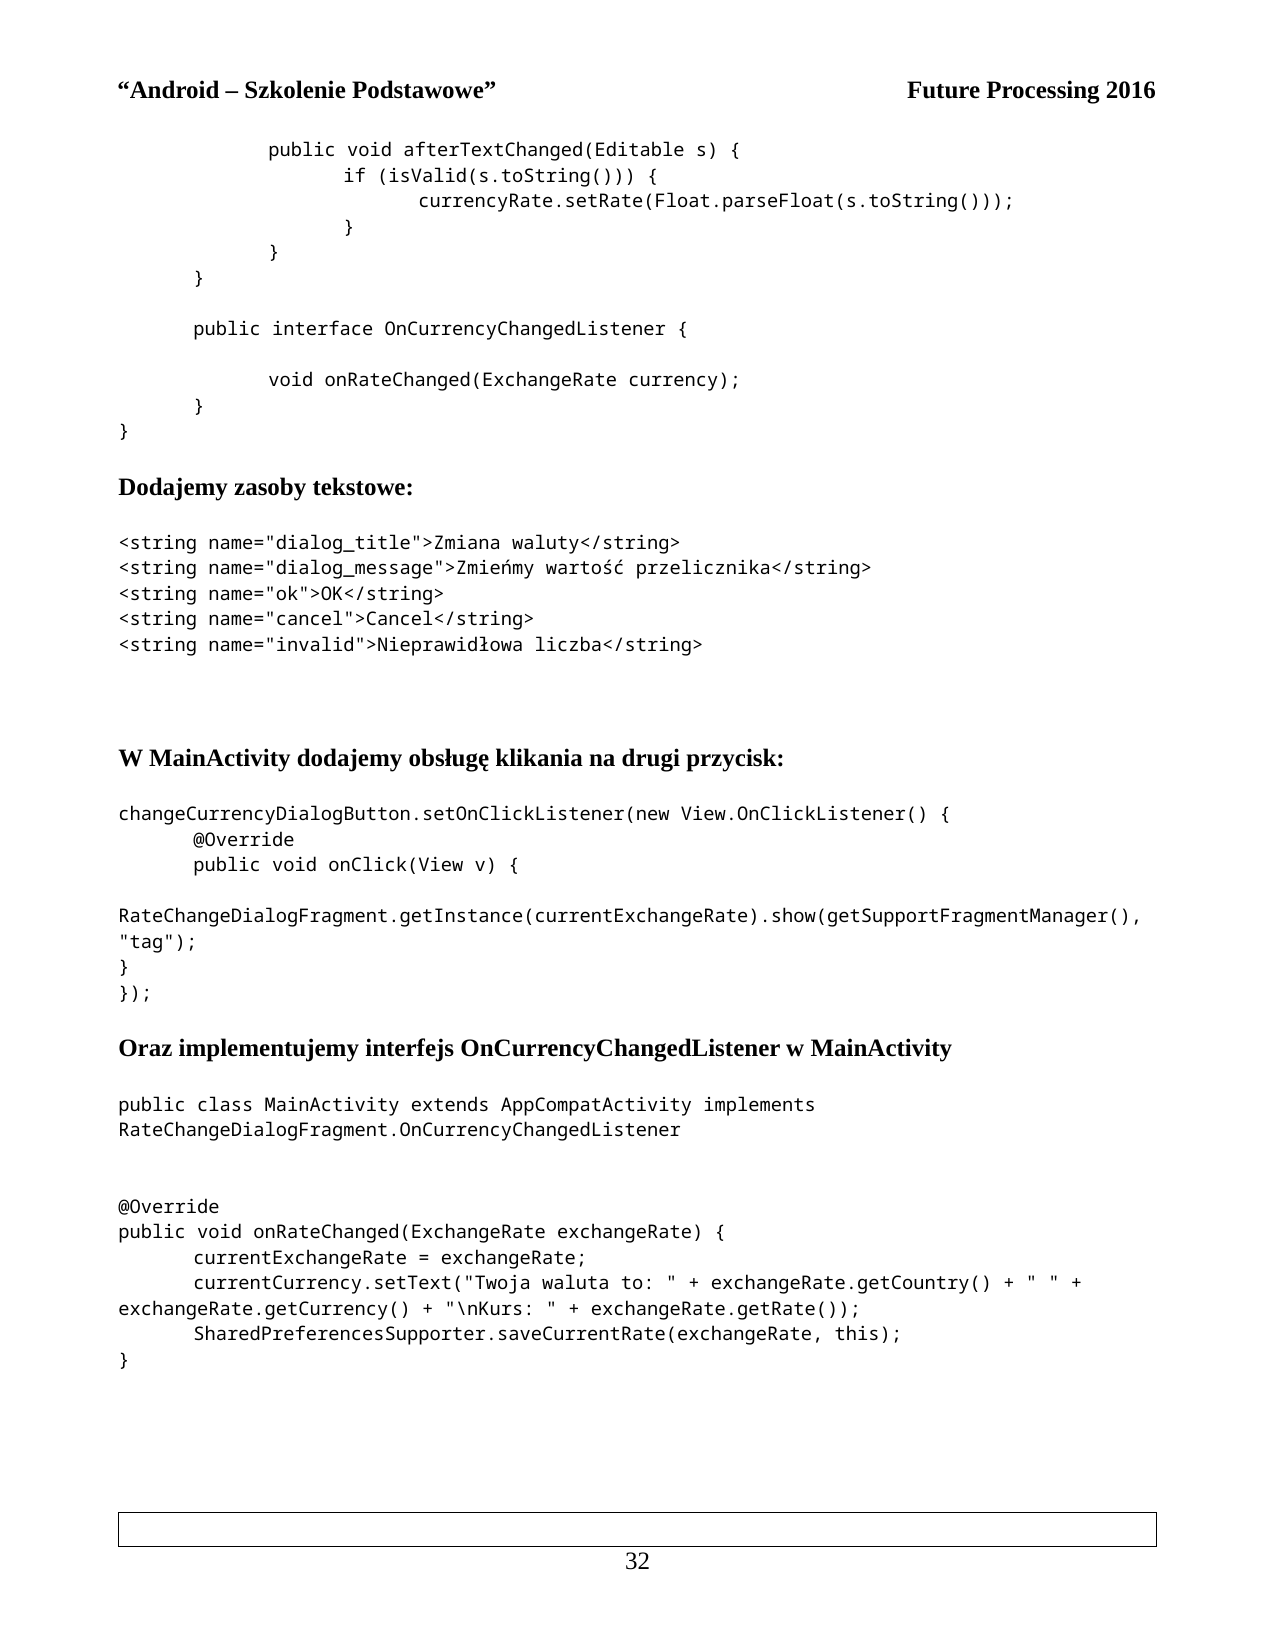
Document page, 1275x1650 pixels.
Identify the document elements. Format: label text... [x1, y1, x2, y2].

text void onRateChanged(ExchangeRate currency); [118, 366, 1157, 392]
text }); [118, 979, 1157, 1005]
text currentCurrency.setText("Twoja waluta to: " + exchangeRate.getCountry() + " " + exchangeRate.getCurrency() + "\nKurs: " + exchangeRate.getRate()); [118, 1269, 1157, 1321]
text @Override [118, 1193, 1157, 1218]
text public void onClick(View v) { [118, 852, 1157, 877]
text public void onRateChanged(ExchangeRate exchangeRate) { [118, 1218, 1157, 1244]
text <string name="dialog_message">Zmieńmy wartość przelicznika</string> [118, 555, 1157, 580]
text W MainActivity dodajemy obsługę klikania na drugi przycisk: [118, 743, 1157, 772]
text <string name="invalid">Nieprawidłowa liczba</string> [118, 631, 1157, 657]
text Oraz implementujemy interfejs OnCurrencyChangedListener w MainActivity [118, 1033, 1157, 1062]
text <string name="cancel">Cancel</string> [118, 606, 1157, 631]
text } [118, 954, 1157, 979]
text } [118, 213, 1157, 239]
text public interface OnCurrencyChangedListener { [118, 315, 1157, 341]
text public class MainActivity extends AppCompatActivity implements RateChangeDialogFragment.OnCurrencyChangedListener [118, 1091, 1157, 1142]
text } [118, 264, 1157, 290]
text currencyRate.setRate(Float.parseFloat(s.toString())); [118, 188, 1157, 213]
text } [118, 417, 1157, 443]
text <string name="ok">OK</string> [118, 580, 1157, 606]
text if (isValid(s.toString())) { [118, 162, 1157, 188]
text } [118, 1346, 1157, 1372]
text } [118, 392, 1157, 417]
text SharedPreferencesSupporter.saveCurrentRate(exchangeRate, this); [118, 1321, 1157, 1346]
text currentExchangeRate = exchangeRate; [118, 1244, 1157, 1269]
text <string name="dialog_title">Zmiana waluty</string> [118, 529, 1157, 555]
text public void afterTextChanged(Editable s) { [118, 137, 1157, 162]
text Dodajemy zasoby tekstowe: [118, 472, 1157, 500]
text } [118, 239, 1157, 264]
text RateChangeDialogFragment.getInstance(currentExchangeRate).show(getSupportFragmentManager(), "tag"); [118, 877, 1157, 954]
text changeCurrencyDialogButton.setOnClickListener(new View.OnClickListener() { [118, 801, 1157, 826]
text @Override [118, 826, 1157, 852]
